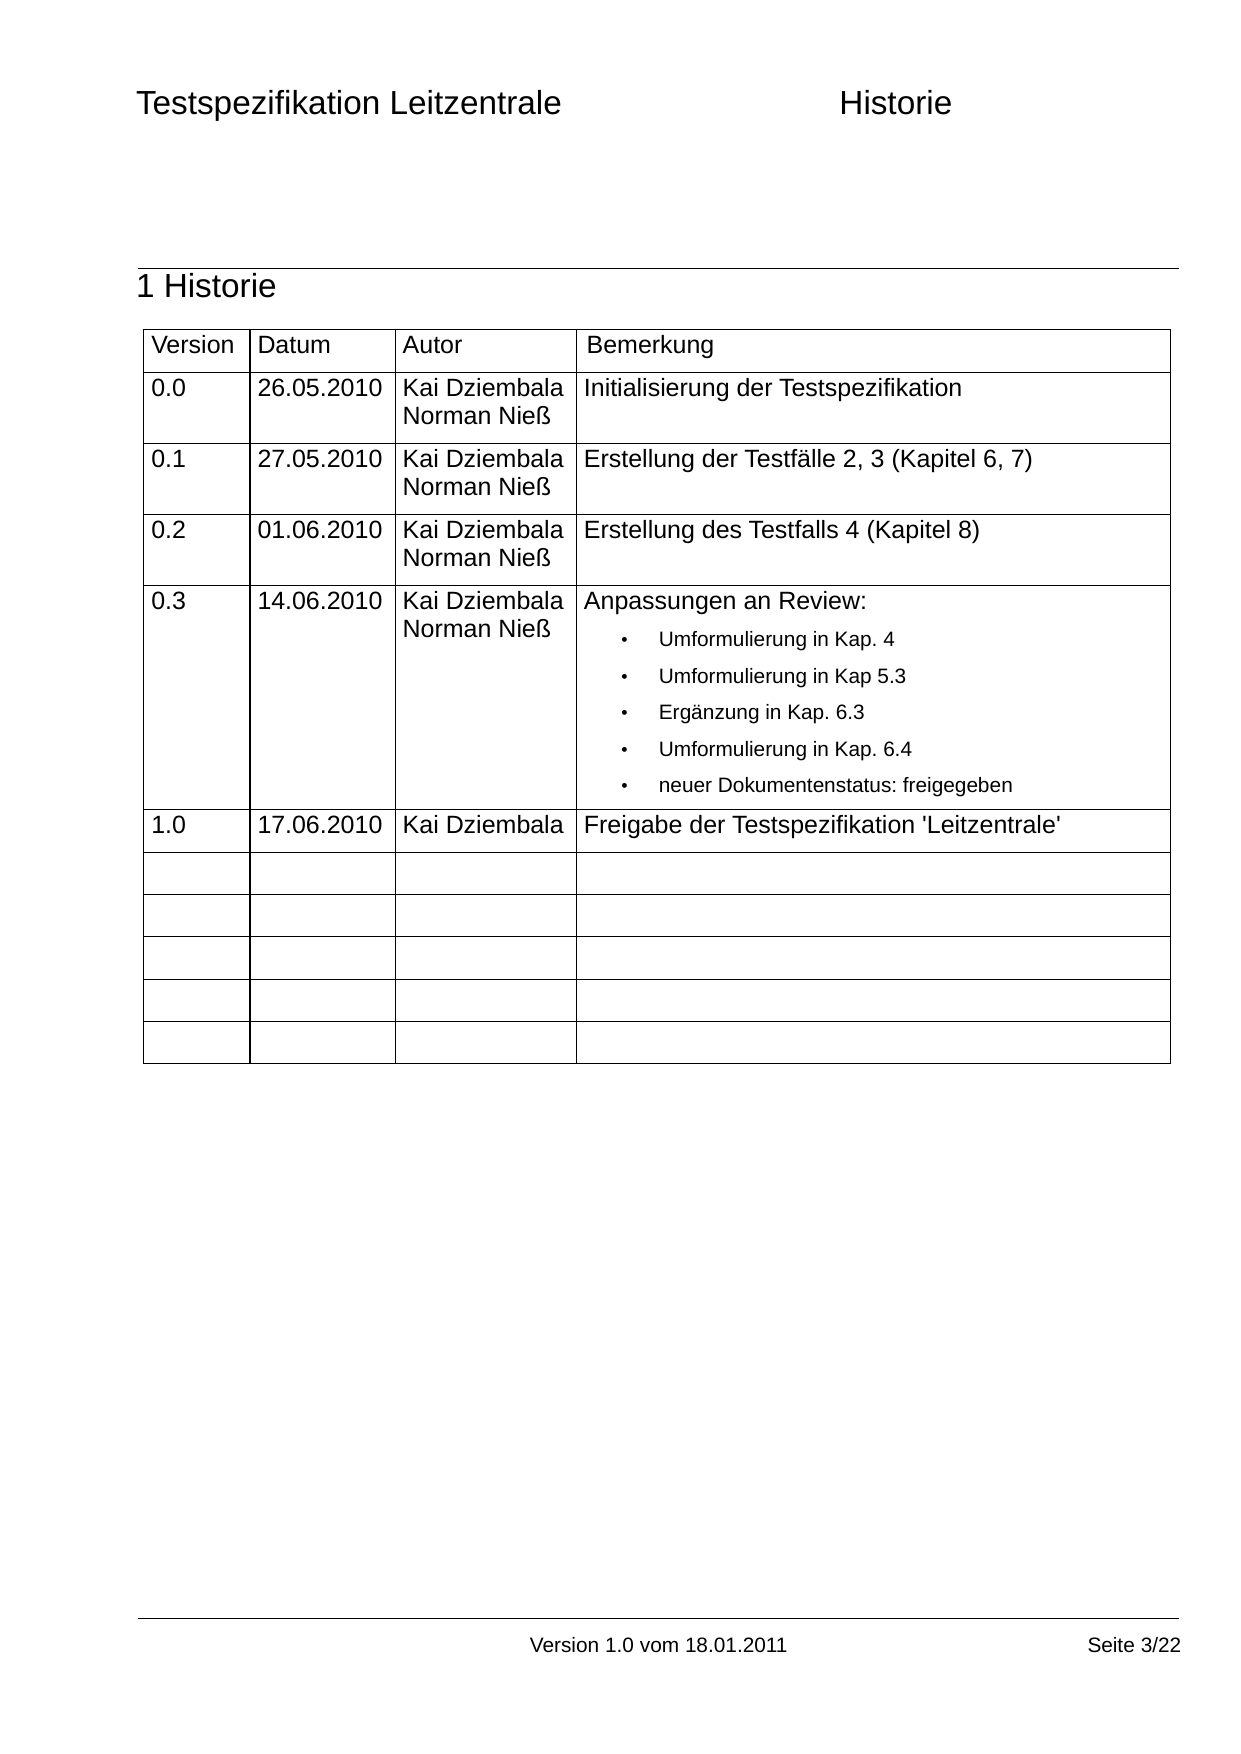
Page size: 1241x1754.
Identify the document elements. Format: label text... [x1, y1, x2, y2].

table_cell [396, 1022, 576, 1063]
table_cell Kai Dziembala Norman Nieß [396, 444, 576, 514]
table_cell 14.06.2010 [251, 586, 395, 809]
table_header Autor [396, 330, 576, 372]
table_cell 1.0 [144, 810, 249, 852]
table_cell 0.2 [144, 515, 249, 585]
table_cell Freigabe der Testspezifikation 'Leitzentrale' [577, 810, 1170, 852]
table_cell [251, 853, 395, 894]
table_cell [251, 1022, 395, 1063]
table_cell 27.05.2010 [251, 444, 395, 514]
table_cell Kai Dziembala Norman Nieß [396, 515, 576, 585]
table_cell [396, 853, 576, 894]
table_cell [144, 937, 249, 978]
table_cell Kai Dziembala Norman Nieß [396, 586, 576, 809]
table_cell [251, 980, 395, 1021]
table_cell Kai Dziembala [396, 810, 576, 852]
table_cell Initialisierung der Testspezifikation [577, 373, 1170, 443]
table_cell [144, 1022, 249, 1063]
table_cell 0.3 [144, 586, 249, 809]
table_cell [396, 895, 576, 936]
table_cell 17.06.2010 [251, 810, 395, 852]
table_cell 0.1 [144, 444, 249, 514]
table_cell [144, 895, 249, 936]
table_cell 0.0 [144, 373, 249, 443]
table_cell Erstellung der Testfälle 2, 3 (Kapitel 6, 7) [577, 444, 1170, 514]
table_cell [144, 853, 249, 894]
table_cell [577, 853, 1170, 894]
table_cell [577, 980, 1170, 1021]
table_header Datum [251, 330, 395, 372]
table_cell [251, 937, 395, 978]
table_header Version [144, 330, 249, 372]
subtitle Historie [136, 289, 1181, 304]
table_cell Erstellung des Testfalls 4 (Kapitel 8) [577, 515, 1170, 585]
table_cell 01.06.2010 [251, 515, 395, 585]
table_cell Kai Dziembala Norman Nieß [396, 373, 576, 443]
table_cell [396, 980, 576, 1021]
table_cell [251, 895, 395, 936]
table_cell [144, 980, 249, 1021]
table_cell [396, 937, 576, 978]
table_header Bemerkung [577, 330, 1170, 372]
table_cell Anpassungen an Review: Umformulierung in Kap. 4 Umformulierung in Kap 5.3 Ergänzung in Kap. 6.3 Umformulierung in Kap. 6.4 neuer Dokumentenstatus: freigegeben [577, 586, 1170, 809]
table_cell [577, 1022, 1170, 1063]
table_cell [577, 937, 1170, 978]
table_cell 26.05.2010 [251, 373, 395, 443]
table_cell [577, 895, 1170, 936]
